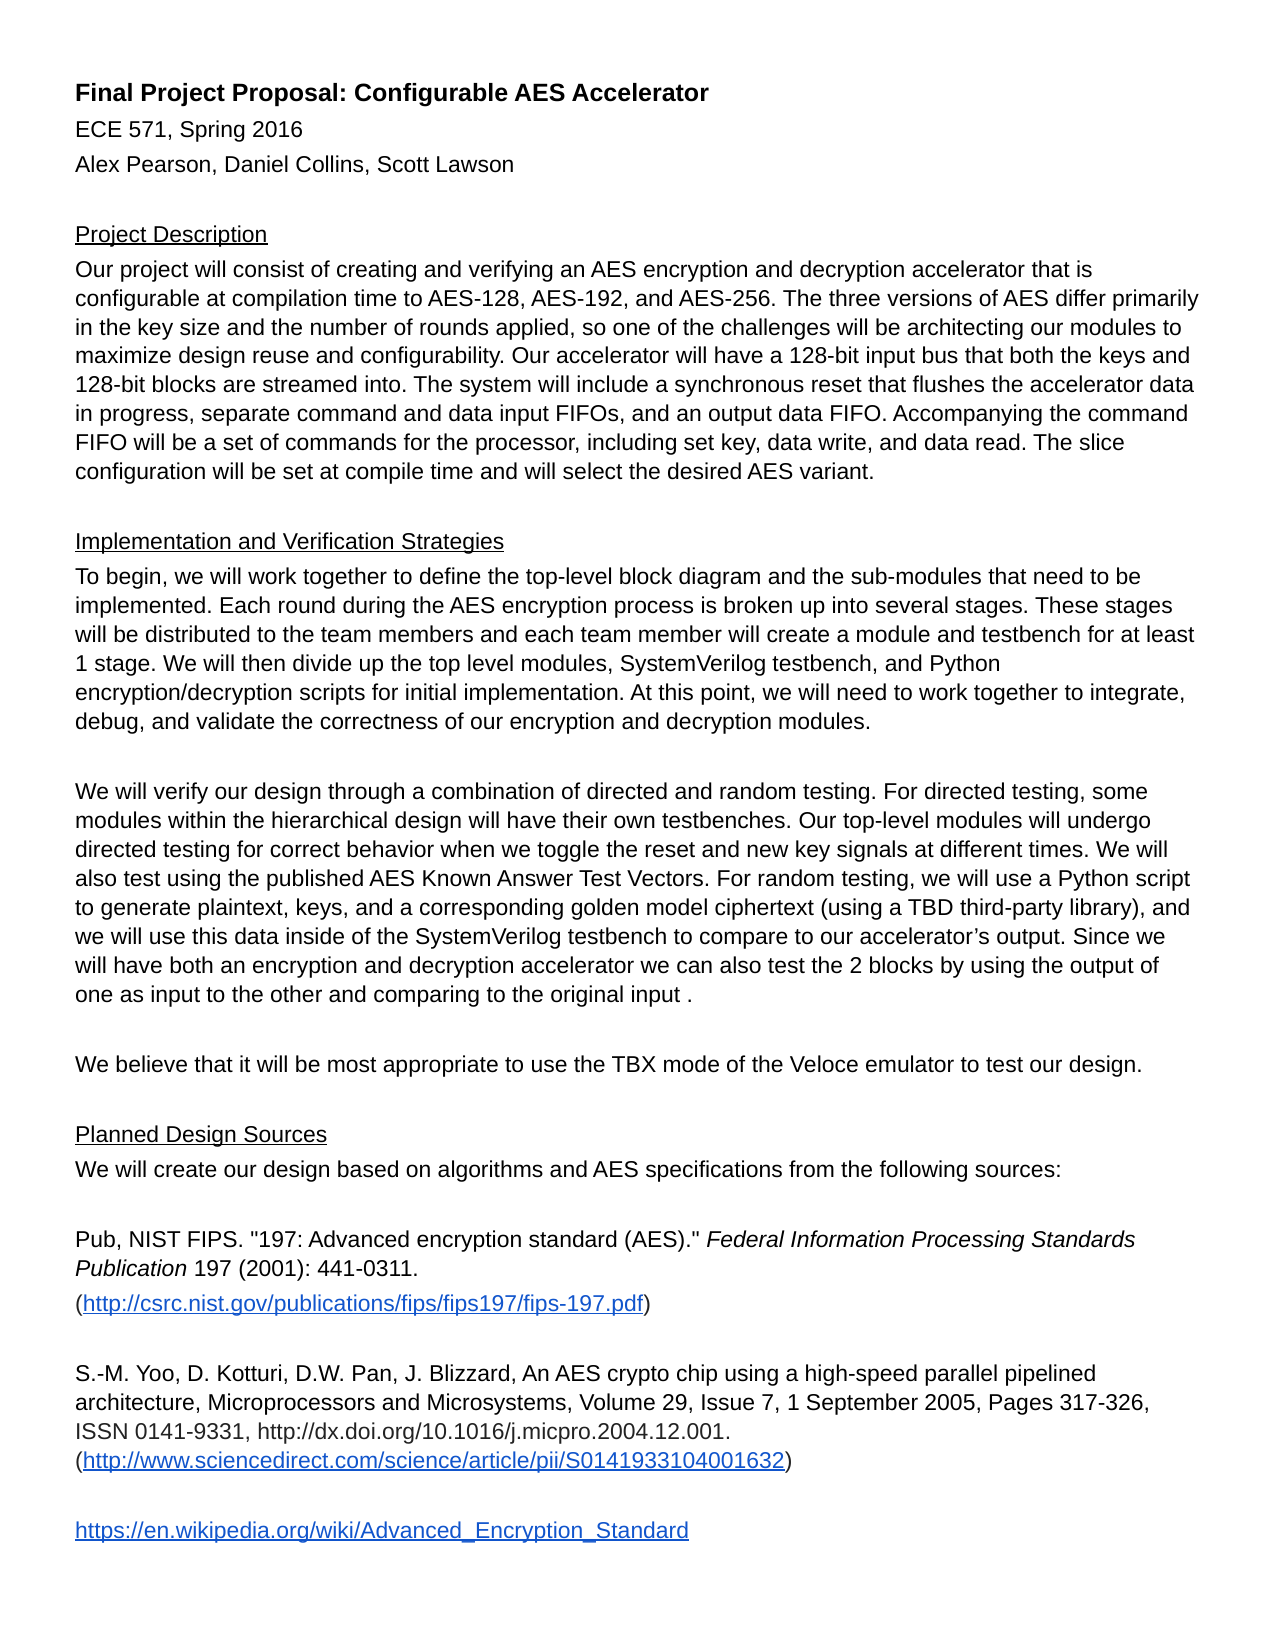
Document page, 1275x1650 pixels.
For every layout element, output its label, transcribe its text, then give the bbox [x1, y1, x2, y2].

text ECE 571, Spring 2016 [75, 116, 1200, 142]
text Pub, NIST FIPS. "197: Advanced encryption standard (AES)." Federal Information Processing Standards Publication 197 (2001): 441-0311. [75, 1226, 1200, 1281]
text S.-M. Yoo, D. Kotturi, D.W. Pan, J. Blizzard, An AES crypto chip using a high-speed parallel pipelined architecture, Microprocessors and Microsystems, Volume 29, Issue 7, 1 September 2005, Pages 317-326, ISSN 0141-9331, http://dx.doi.org/10.1016/j.micpro.2004.12.001. (http://www.sciencedirect.com/science/article/pii/S0141933104001632) [75, 1360, 1200, 1473]
text (http://csrc.nist.gov/publications/fips/fips197/fips-197.pdf) [75, 1290, 1200, 1316]
text https://en.wikipedia.org/wiki/Advanced_Encryption_Standard [75, 1517, 1200, 1543]
text Project Description [75, 221, 1200, 247]
text Final Project Proposal: Configurable AES Accelerator [75, 78, 1200, 107]
text We believe that it will be most appropriate to use the TBX mode of the Veloce emulator to test our design. [75, 1051, 1200, 1077]
text Planned Design Sources [75, 1121, 1200, 1147]
text Implementation and Verification Strategies [75, 528, 1200, 555]
text We will create our design based on algorithms and AES specifications from the following sources: [75, 1156, 1200, 1182]
text Our project will consist of creating and verifying an AES encryption and decryption accelerator that is configurable at compilation time to AES-128, AES-192, and AES-256. The three versions of AES differ primarily in the key size and the number of rounds applied, so one of the challenges will be architecting our modules to maximize design reuse and configurability. Our accelerator will have a 128-bit input bus that both the keys and 128-bit blocks are streamed into. The system will include a synchronous reset that flushes the accelerator data in progress, separate command and data input FIFOs, and an output data FIFO. Accompanying the command FIFO will be a set of commands for the processor, including set key, data write, and data read. The slice configuration will be set at compile time and will select the desired AES variant. [75, 256, 1200, 485]
text Alex Pearson, Daniel Collins, Scott Lawson [75, 151, 1200, 177]
text To begin, we will work together to define the top-level block diagram and the sub-modules that need to be implemented. Each round during the AES encryption process is broken up into several stages. These stages will be distributed to the team members and each team member will create a module and testbench for at least 1 stage. We will then divide up the top level modules, SystemVerilog testbench, and Python encryption/decryption scripts for initial implementation. At this point, we will need to work together to integrate, debug, and validate the correctness of our encryption and decryption modules. [75, 563, 1200, 734]
text We will verify our design through a combination of directed and random testing. For directed testing, some modules within the hierarchical design will have their own testbenches. Our top-level modules will undergo directed testing for correct behavior when we toggle the reset and new key signals at different times. We will also test using the published AES Known Answer Test Vectors. For random testing, we will use a Python script to generate plaintext, keys, and a corresponding golden model ciphertext (using a TBD third-party library), and we will use this data inside of the SystemVerilog testbench to compare to our accelerator’s output. Since we will have both an encryption and decryption accelerator we can also test the 2 blocks by using the output of one as input to the other and comparing to the original input . [75, 778, 1200, 1007]
